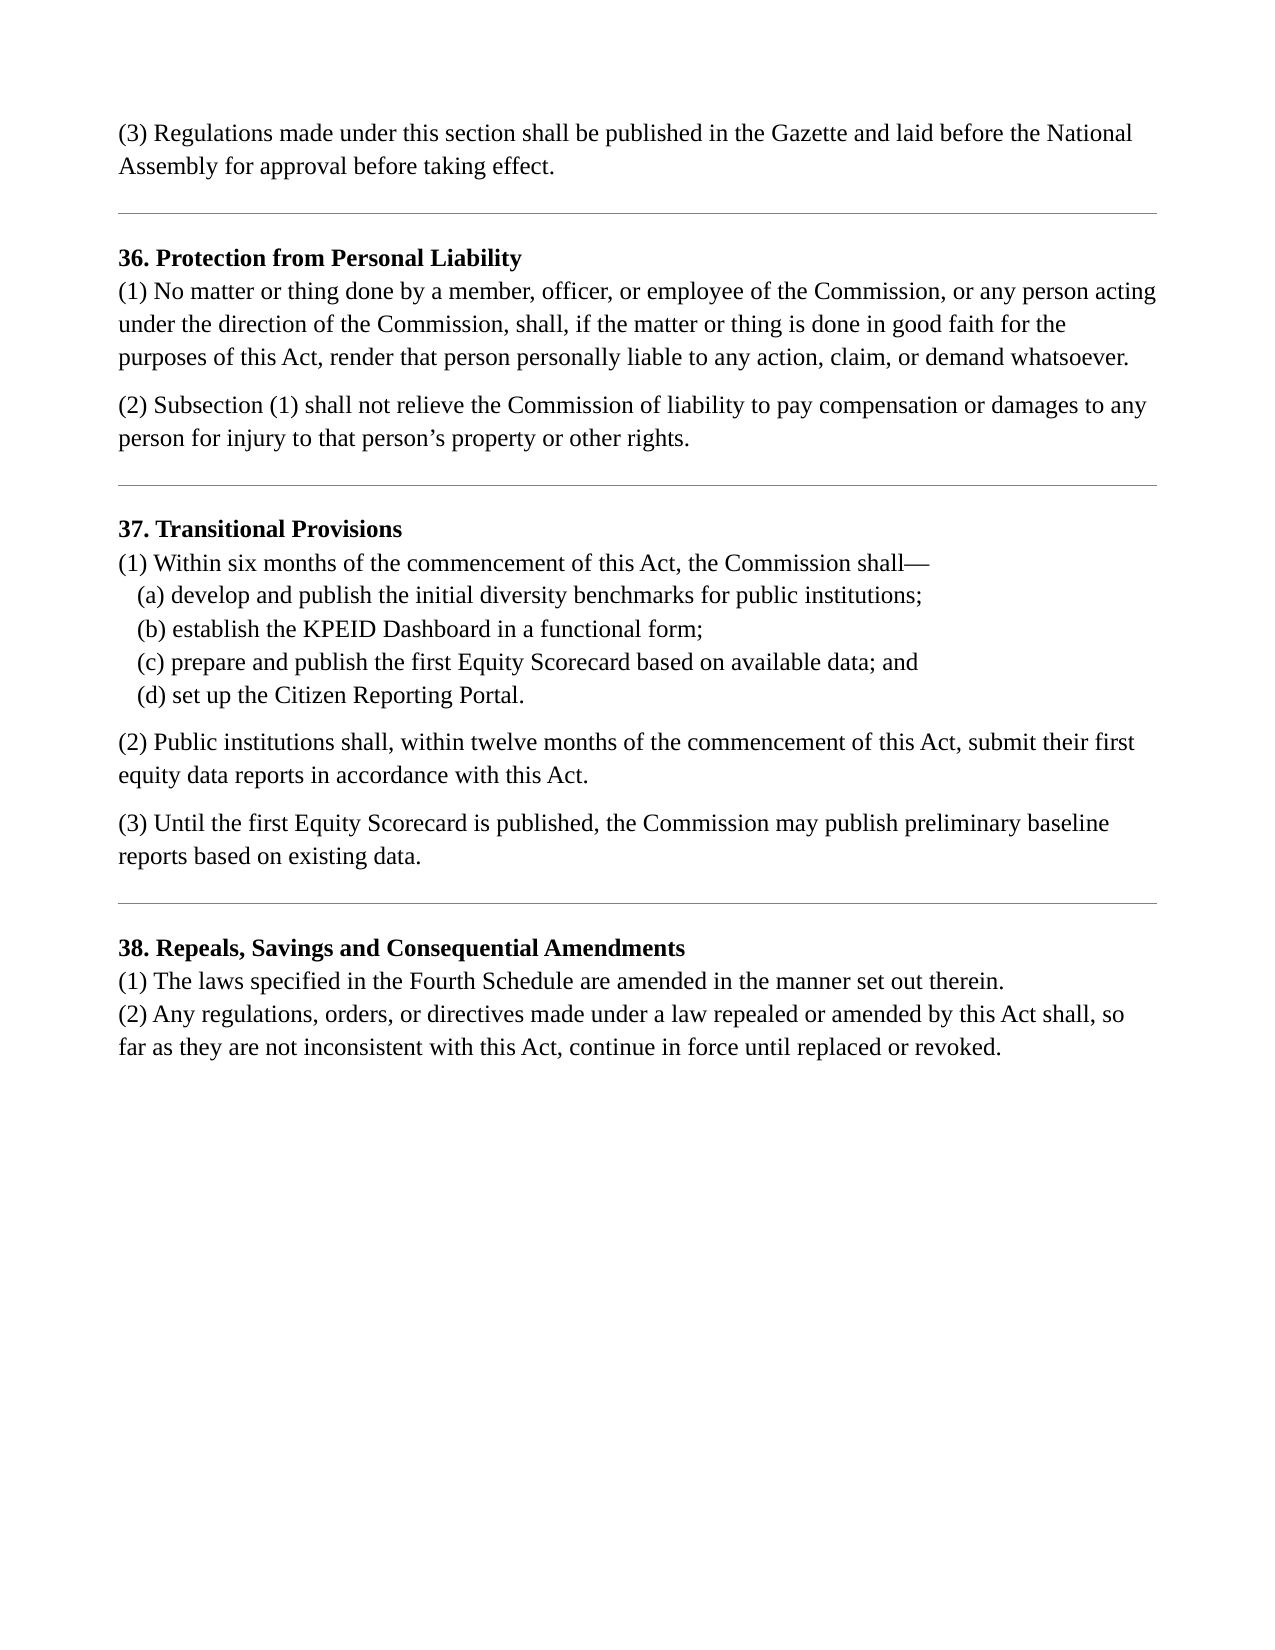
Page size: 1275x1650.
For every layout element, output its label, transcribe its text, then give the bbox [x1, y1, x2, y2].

text 38. Repeals, Savings and Consequential Amendments (1) The laws specified in the Fourth Schedule are amended in the manner set out therein. (2) Any regulations, orders, or directives made under a law repealed or amended by this Act shall, so far as they are not inconsistent with this Act, continue in force until replaced or revoked. [118, 933, 1157, 1061]
text (3) Regulations made under this section shall be published in the Gazette and laid before the National Assembly for approval before taking effect. [118, 118, 1157, 180]
text (2) Subsection (1) shall not relieve the Commission of liability to pay compensation or damages to any person for injury to that person’s property or other rights. [118, 390, 1157, 451]
text (2) Public institutions shall, within twelve months of the commencement of this Act, submit their first equity data reports in accordance with this Act. [118, 727, 1157, 789]
text 37. Transitional Provisions (1) Within six months of the commencement of this Act, the Commission shall— (a) develop and publish the initial diversity benchmarks for public institutions; (b) establish the KPEID Dashboard in a functional form; (c) prepare and publish the first Equity Scorecard based on available data; and (d) set up the Citizen Reporting Portal. [118, 514, 1157, 708]
text (3) Until the first Equity Scorecard is published, the Commission may publish preliminary baseline reports based on existing data. [118, 808, 1157, 870]
text 36. Protection from Personal Liability (1) No matter or thing done by a member, officer, or employee of the Commission, or any person acting under the direction of the Commission, shall, if the matter or thing is done in good faith for the purposes of this Act, render that person personally liable to any action, claim, or demand whatsoever. [118, 243, 1157, 371]
